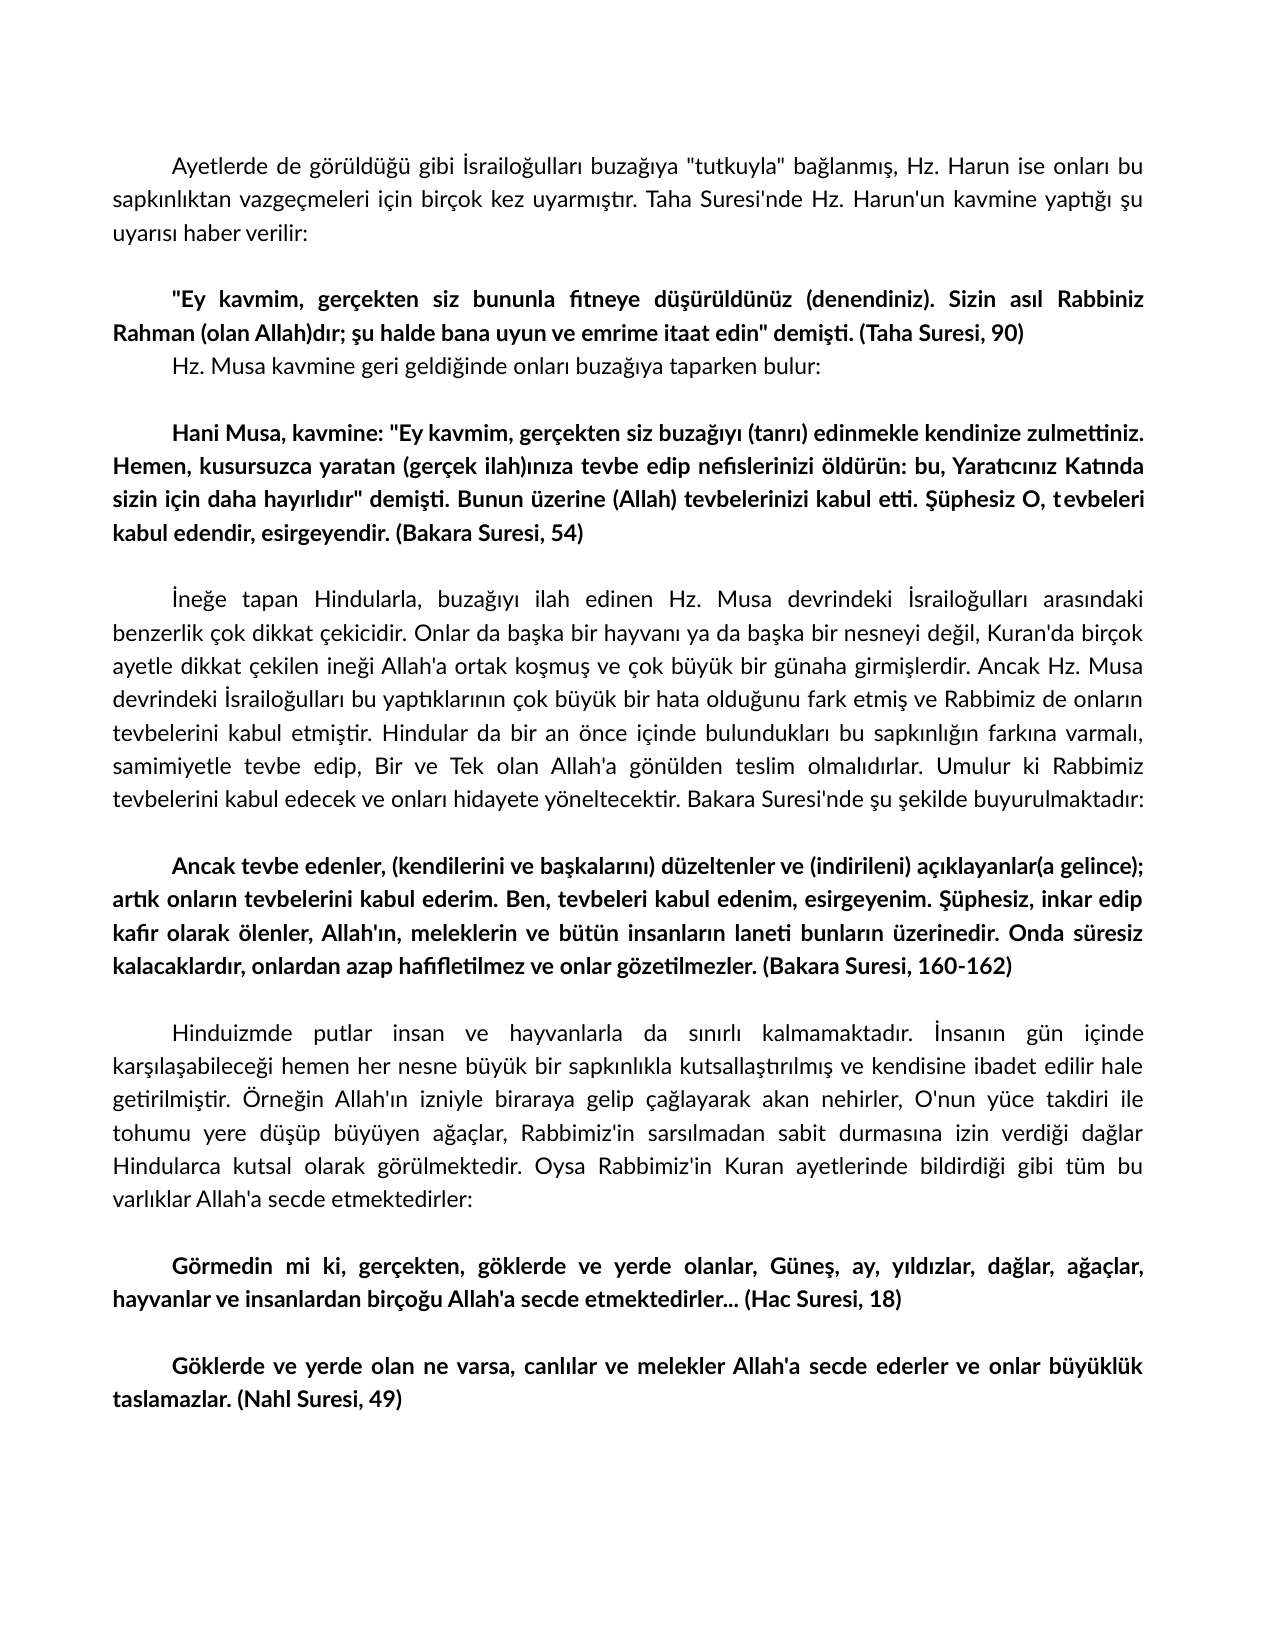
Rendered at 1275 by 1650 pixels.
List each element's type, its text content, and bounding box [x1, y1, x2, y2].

text Ayetlerde de görüldüğü gibi İsrailoğulları buzağıya "tutkuyla" bağlanmış, Hz. Harun ise onları bu sapkınlıktan vazgeçmeleri için birçok kez uyarmıştır. Taha Suresi'nde Hz. Harun'un kavmine yaptığı şu uyarısı haber verilir: [112, 148, 1145, 248]
text Hz. Musa kavmine geri geldiğinde onları buzağıya taparken bulur: [112, 348, 1145, 381]
text İneğe tapan Hindularla, buzağıyı ilah edinen Hz. Musa devrindeki İsrailoğulları arasındaki benzerlik çok dikkat çekicidir. Onlar da başka bir hayvanı ya da başka bir nesneyi değil, Kuran'da birçok ayetle dikkat çekilen ineği Allah'a ortak koşmuş ve çok büyük bir günaha girmişlerdir. Ancak Hz. Musa devrindeki İsrailoğulları bu yaptıklarının çok büyük bir hata olduğunu fark etmiş ve Rabbimiz de onların tevbelerini kabul etmiştir. Hindular da bir an önce içinde bulundukları bu sapkınlığın farkına varmalı, samimiyetle tevbe edip, Bir ve Tek olan Allah'a gönülden teslim olmalıdırlar. Umulur ki Rabbimiz tevbelerini kabul edecek ve onları hidayete yöneltecektir. Bakara Suresi'nde şu şekilde buyurulmaktadır: [112, 581, 1145, 814]
text Hinduizmde putlar insan ve hayvanlarla da sınırlı kalmamaktadır. İnsanın gün içinde karşılaşabileceği hemen her nesne büyük bir sapkınlıkla kutsallaştırılmış ve kendisine ibadet edilir hale getirilmiştir. Örneğin Allah'ın izniyle biraraya gelip çağlayarak akan nehirler, O'nun yüce takdiri ile tohumu yere düşüp büyüyen ağaçlar, Rabbimiz'in sarsılmadan sabit durmasına izin verdiği dağlar Hindularca kutsal olarak görülmektedir. Oysa Rabbimiz'in Kuran ayetlerinde bildirdiği gibi tüm bu varlıklar Allah'a secde etmektedirler: [112, 1014, 1145, 1214]
text Göklerde ve yerde olan ne varsa, canlılar ve melekler Allah'a secde ederler ve onlar büyüklük taslamazlar. (Nahl Suresi, 49) [112, 1348, 1145, 1414]
text Hani Musa, kavmine: "Ey kavmim, gerçekten siz buzağıyı (tanrı) edinmekle kendinize zulmettiniz. Hemen, kusursuzca yaratan (gerçek ilah)ınıza tevbe edip nefislerinizi öldürün: bu, Yaratıcınız Katında sizin için daha hayırlıdır" demişti. Bunun üzerine (Allah) tevbelerinizi kabul etti. Şüphesiz O, tevbeleri kabul edendir, esirgeyendir. (Bakara Suresi, 54) [112, 414, 1145, 548]
text Görmedin mi ki, gerçekten, göklerde ve yerde olanlar, Güneş, ay, yıldızlar, dağlar, ağaçlar, hayvanlar ve insanlardan birçoğu Allah'a secde etmektedirler... (Hac Suresi, 18) [112, 1248, 1145, 1314]
text Ancak tevbe edenler, (kendilerini ve başkalarını) düzeltenler ve (indirileni) açıklayanlar(a gelince); artık onların tevbelerini kabul ederim. Ben, tevbeleri kabul edenim, esirgeyenim. Şüphesiz, inkar edip kafir olarak ölenler, Allah'ın, meleklerin ve bütün insanların laneti bunların üzerinedir. Onda süresiz kalacaklardır, onlardan azap hafifletilmez ve onlar gözetilmezler. (Bakara Suresi, 160-162) [112, 848, 1145, 981]
text "Ey kavmim, gerçekten siz bununla fitneye düşürüldünüz (denendiniz). Sizin asıl Rabbiniz Rahman (olan Allah)dır; şu halde bana uyun ve emrime itaat edin" demişti. (Taha Suresi, 90) [112, 281, 1145, 348]
